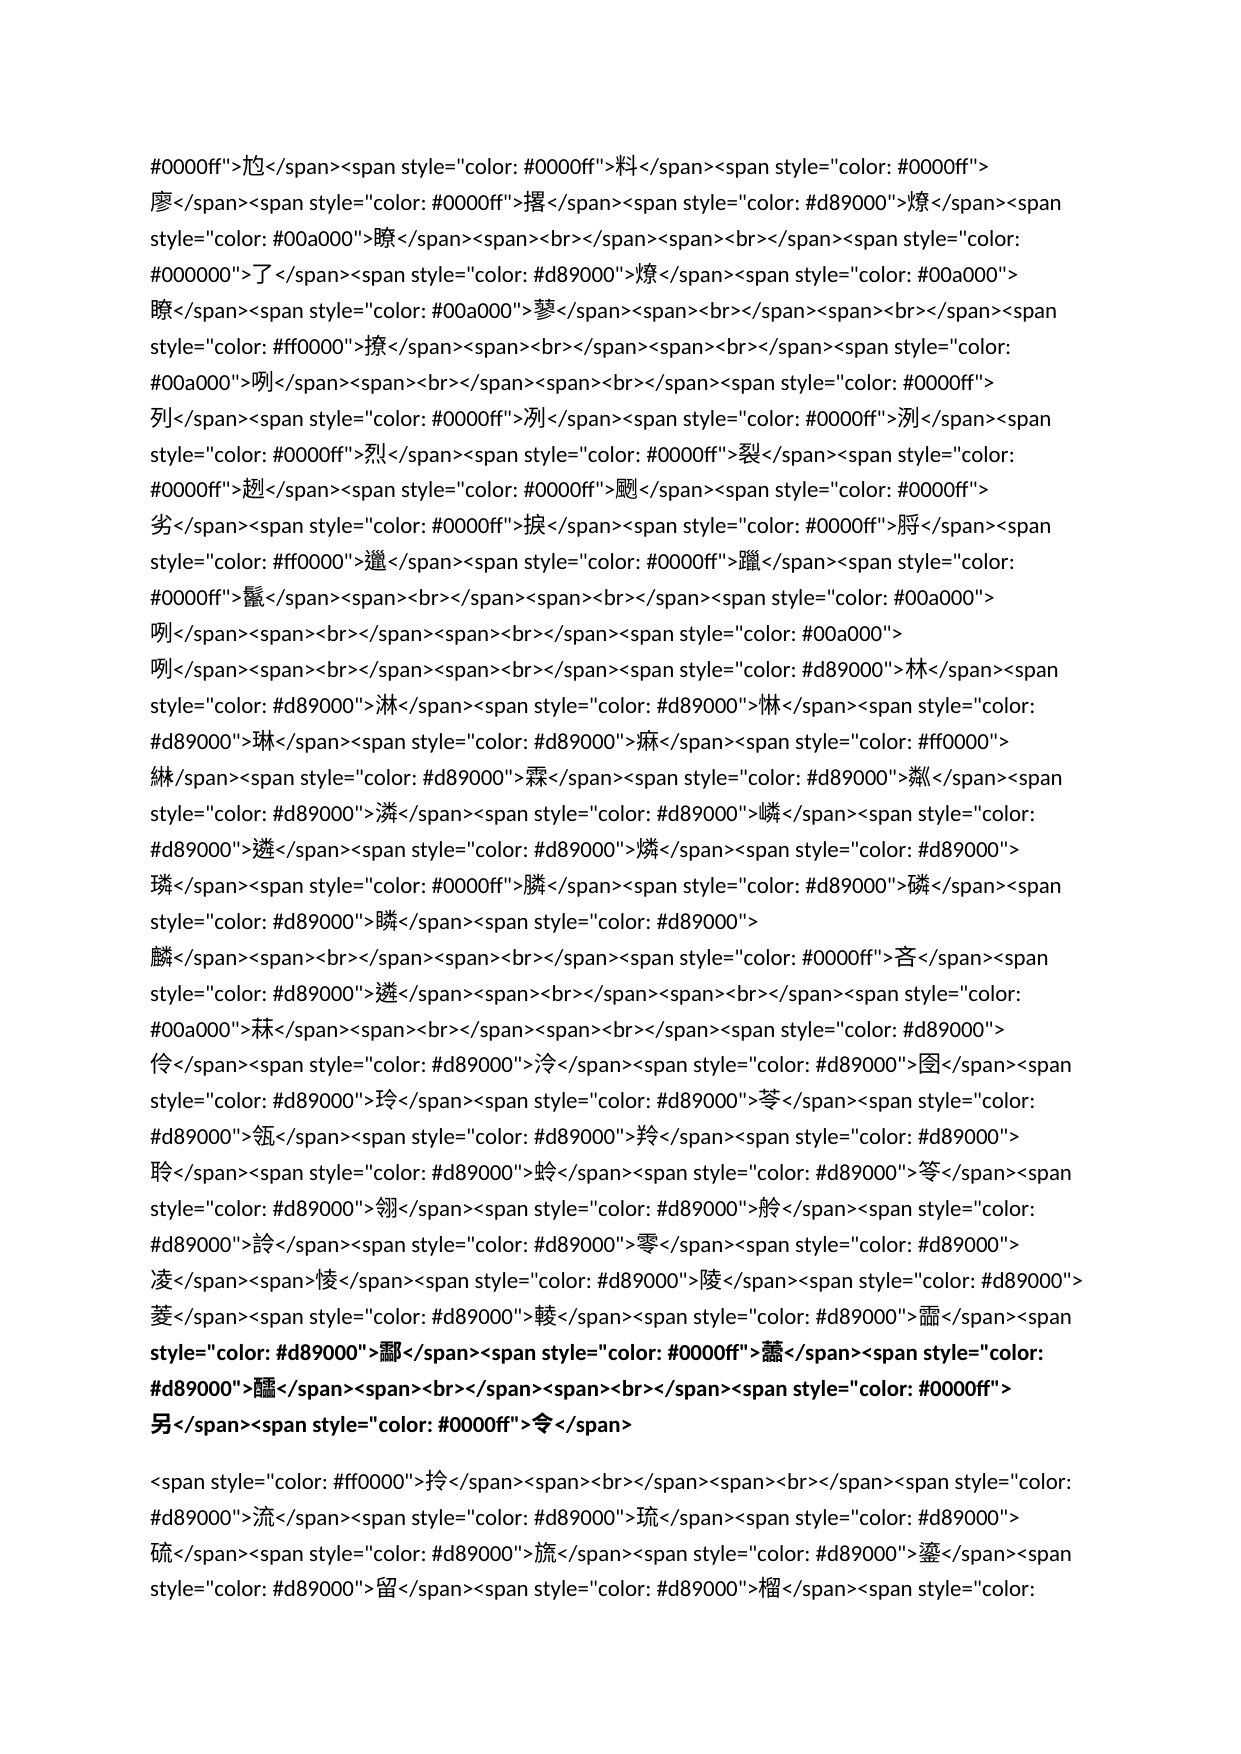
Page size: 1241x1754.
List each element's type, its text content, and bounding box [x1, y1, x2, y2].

text #0000ff">尥</span><span style="color: #0000ff">料</span><span style="color: #0000ff">廖</span><span style="color: #0000ff">撂</span><span style="color: #d89000">燎</span><span style="color: #00a000">瞭</span><span><br></span><span><br></span><span style="color: #000000">了</span><span style="color: #d89000">燎</span><span style="color: #00a000">瞭</span><span style="color: #00a000">蓼</span><span><br></span><span><br></span><span style="color: #ff0000">撩</span><span><br></span><span><br></span><span style="color: #00a000">咧</span><span><br></span><span><br></span><span style="color: #0000ff">列</span><span style="color: #0000ff">冽</span><span style="color: #0000ff">洌</span><span style="color: #0000ff">烈</span><span style="color: #0000ff">裂</span><span style="color: #0000ff">趔</span><span style="color: #0000ff">颲</span><span style="color: #0000ff">劣</span><span style="color: #0000ff">捩</span><span style="color: #0000ff">脟</span><span style="color: #ff0000">邋</span><span style="color: #0000ff">躐</span><span style="color: #0000ff">鬣</span><span><br></span><span><br></span><span style="color: #00a000">咧</span><span><br></span><span><br></span><span style="color: #00a000">咧</span><span><br></span><span><br></span><span style="color: #d89000">林</span><span style="color: #d89000">淋</span><span style="color: #d89000">惏</span><span style="color: #d89000">琳</span><span style="color: #d89000">痳</span><span style="color: #ff0000">綝</span><span style="color: #d89000">霖</span><span style="color: #d89000">粼</span><span style="color: #d89000">潾</span><span style="color: #d89000">嶙</span><span style="color: #d89000">遴</span><span style="color: #d89000">燐</span><span style="color: #d89000">璘</span><span style="color: #0000ff">膦</span><span style="color: #d89000">磷</span><span style="color: #d89000">瞵</span><span style="color: #d89000">麟</span><span><br></span><span><br></span><span style="color: #0000ff">吝</span><span style="color: #d89000">遴</span><span><br></span><span><br></span><span style="color: #00a000">菻</span><span><br></span><span><br></span><span style="color: #d89000">伶</span><span style="color: #d89000">泠</span><span style="color: #d89000">囹</span><span style="color: #d89000">玲</span><span style="color: #d89000">苓</span><span style="color: #d89000">瓴</span><span style="color: #d89000">羚</span><span style="color: #d89000">聆</span><span style="color: #d89000">蛉</span><span style="color: #d89000">笭</span><span style="color: #d89000">翎</span><span style="color: #d89000">舲</span><span style="color: #d89000">詅</span><span style="color: #d89000">零</span><span style="color: #d89000">凌</span><span>㥄</span><span style="color: #d89000">陵</span><span style="color: #d89000">菱</span><span style="color: #d89000">輘</span><span style="color: #d89000">霝</span><span style="color: #d89000">酃</span><span style="color: #0000ff">蘦</span><span style="color: #d89000">醽</span><span><br></span><span><br></span><span style="color: #0000ff">另</span><span style="color: #0000ff">令</span> [150, 150, 1090, 1439]
text <span style="color: #ff0000">拎</span><span><br></span><span><br></span><span style="color: #d89000">流</span><span style="color: #d89000">琉</span><span style="color: #d89000">硫</span><span style="color: #d89000">旒</span><span style="color: #d89000">鎏</span><span style="color: #d89000">留</span><span style="color: #d89000">榴</span><span style="color: [150, 1464, 1090, 1604]
